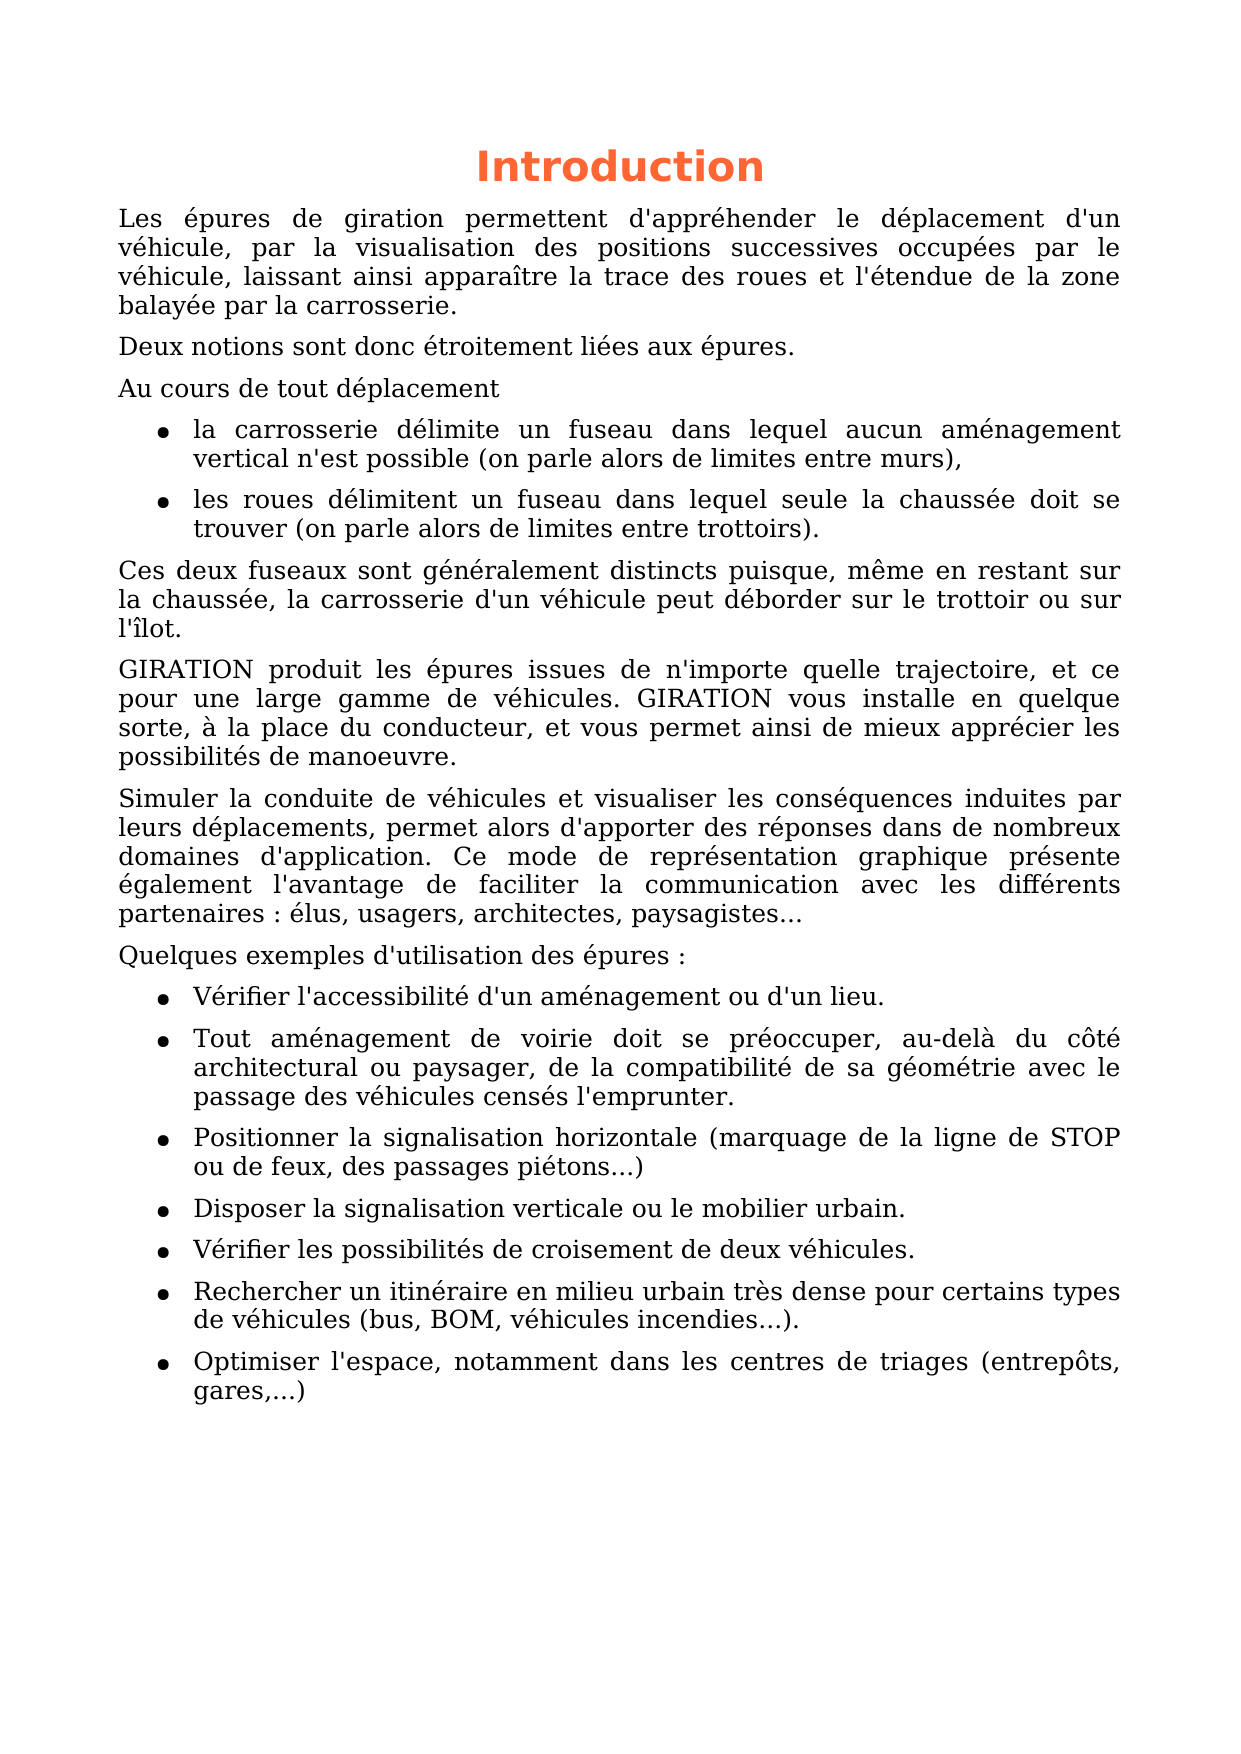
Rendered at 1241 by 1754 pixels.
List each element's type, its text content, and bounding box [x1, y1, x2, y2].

list la carrosserie délimite un fuseau dans lequel aucun aménagement vertical n'est possible (on parle alors de limites entre murs), [156, 415, 1122, 473]
list Optimiser l'espace, notamment dans les centres de triages (entrepôts, gares,...) [156, 1347, 1122, 1405]
list Rechercher un itinéraire en milieu urbain très dense pour certains types de véhicules (bus, BOM, véhicules incendies...). [156, 1277, 1122, 1335]
list Vérifier l'accessibilité d'un aménagement ou d'un lieu. [156, 983, 1122, 1012]
list Disposer la signalisation verticale ou le mobilier urbain. [156, 1194, 1122, 1223]
text Quelques exemples d'utilisation des épures : [118, 941, 1122, 970]
text Ces deux fuseaux sont généralement distincts puisque, même en restant sur la chaussée, la carrosserie d'un véhicule peut déborder sur le trottoir ou sur l'îlot. [118, 556, 1122, 643]
text Les épures de giration permettent d'appréhender le déplacement d'un véhicule, par la visualisation des positions successives occupées par le véhicule, laissant ainsi apparaître la trace des roues et l'étendue de la zone balayée par la carrosserie. [118, 204, 1122, 320]
title Introduction [118, 143, 1122, 192]
text Au cours de tout déplacement [118, 374, 1122, 403]
list Vérifier les possibilités de croisement de deux véhicules. [156, 1235, 1122, 1264]
list Tout aménagement de voirie doit se préoccuper, au-delà du côté architectural ou paysager, de la compatibilité de sa géométrie avec le passage des véhicules censés l'emprunter. [156, 1024, 1122, 1111]
text Deux notions sont donc étroitement liées aux épures. [118, 332, 1122, 361]
list les roues délimitent un fuseau dans lequel seule la chaussée doit se trouver (on parle alors de limites entre trottoirs). [156, 486, 1122, 544]
list Positionner la signalisation horizontale (marquage de la ligne de STOP ou de feux, des passages piétons...) [156, 1123, 1122, 1181]
text GIRATION produit les épures issues de n'importe quelle trajectoire, et ce pour une large gamme de véhicules. GIRATION vous installe en quelque sorte, à la place du conducteur, et vous permet ainsi de mieux apprécier les possibilités de manoeuvre. [118, 656, 1122, 771]
text Simuler la conduite de véhicules et visualiser les conséquences induites par leurs déplacements, permet alors d'apporter des réponses dans de nombreux domaines d'application. Ce mode de représentation graphique présente également l'avantage de faciliter la communication avec les différents partenaires : élus, usagers, architectes, paysagistes... [118, 784, 1122, 929]
